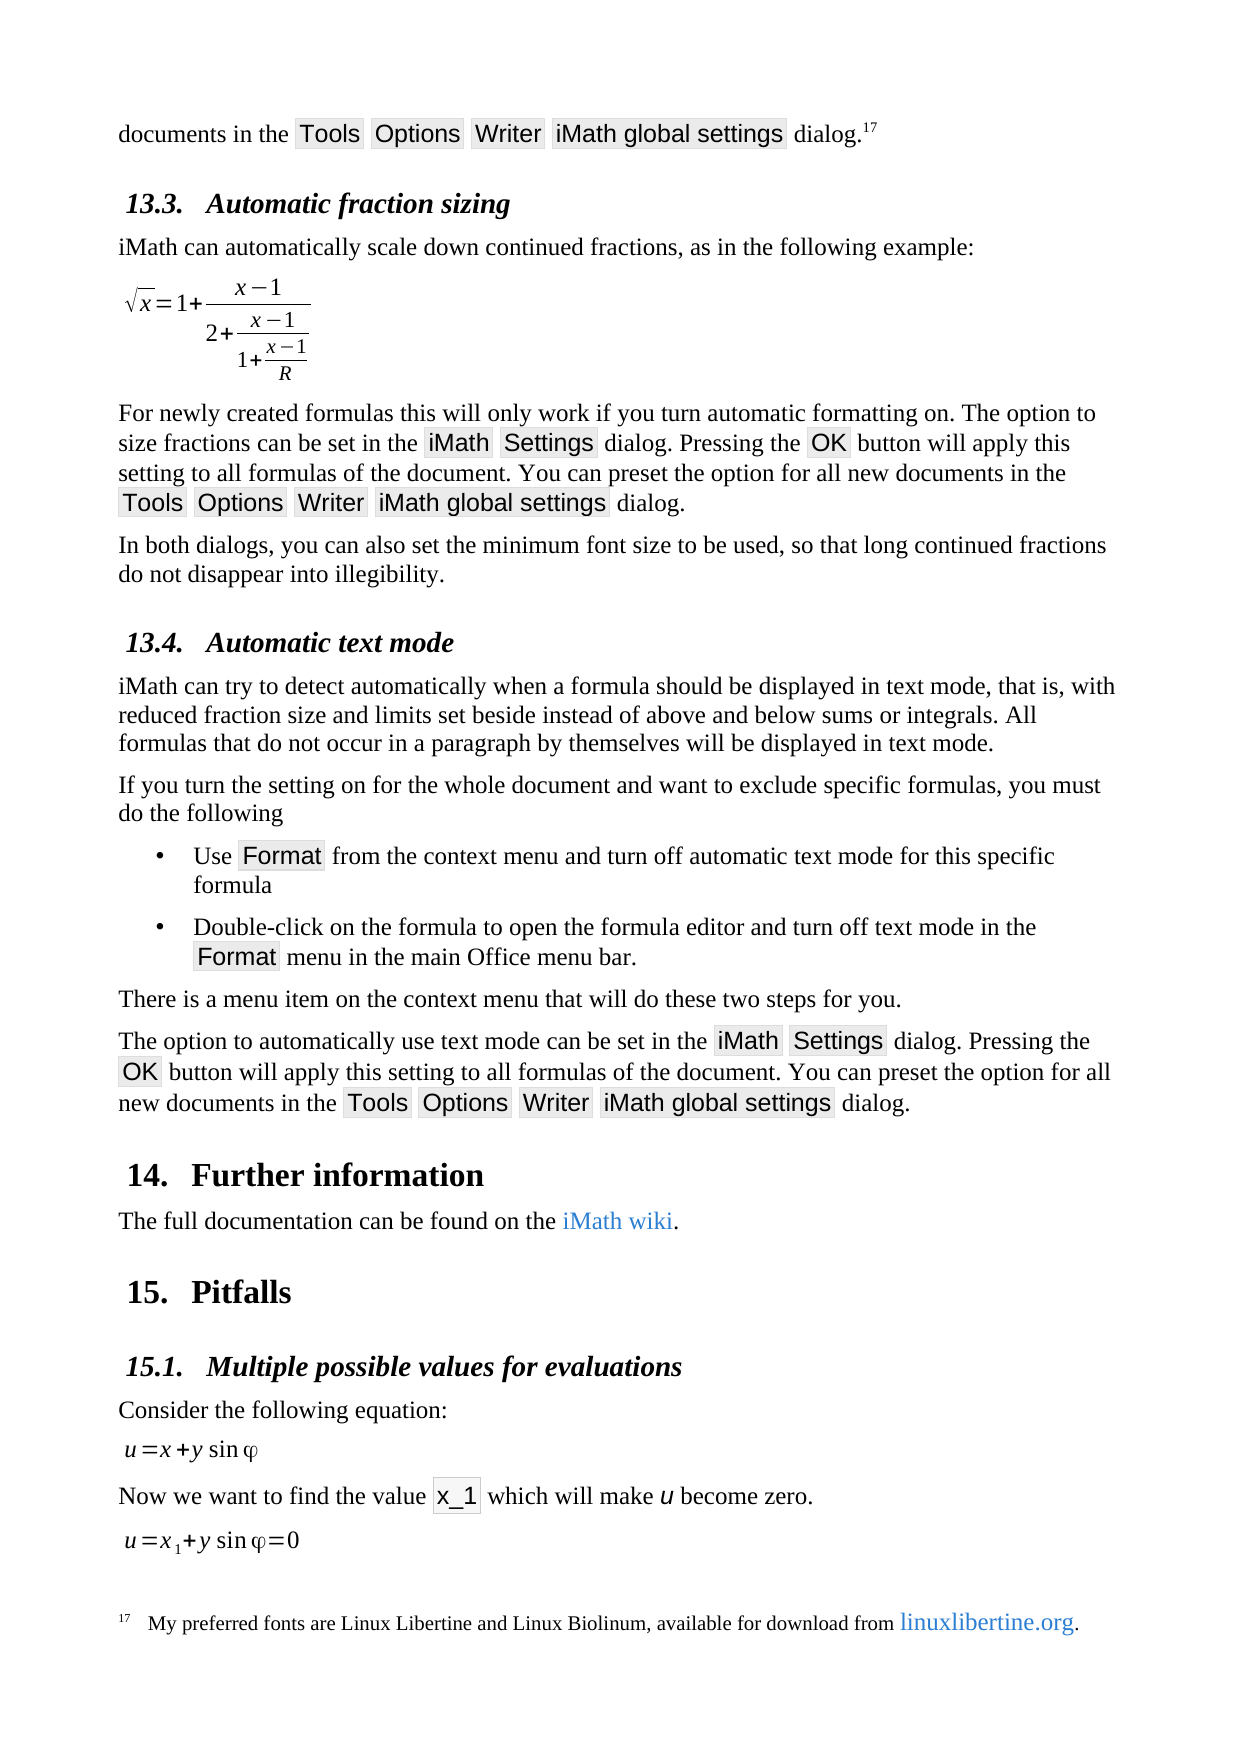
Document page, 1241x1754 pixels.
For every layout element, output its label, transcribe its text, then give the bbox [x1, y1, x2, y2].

subtitle Automatic fraction sizing [118, 186, 1122, 220]
text Now we want to find the value x_1 which will make u become zero. [481, 1477, 1122, 1514]
text The option to automatically use text mode can be set in the iMath Settings dialog. Pressing the OK button will apply this setting to all formulas of the document. You can preset the option for all new documents in the Tools Options Writer iMath global settings dialog. [118, 1025, 1122, 1118]
list Double-click on the formula to open the formula editor and turn off text mode in the Format menu in the main Office menu bar. [156, 912, 1122, 971]
text In both dialogs, you can also set the minimum font size to be used, so that long continued fractions do not disappear into illegibility. [118, 530, 1122, 587]
text iMath can try to detect automatically when a formula should be displayed in text mode, that is, with reduced fraction size and limits set beside instead of above and below sums or integrals. All formulas that do not occur in a paragraph by themselves will be displayed in text mode. [118, 671, 1122, 757]
subtitle Multiple possible values for evaluations [118, 1349, 1122, 1382]
text For newly created formulas this will only work if you turn automatic formatting on. The option to size fractions can be set in the iMath Settings dialog. Pressing the OK button will apply this setting to all formulas of the document. You can preset the option for all new documents in the Tools Options Writer iMath global settings dialog. [118, 398, 1122, 517]
text Now we want to find the value x_1 which will make u become zero. [118, 1477, 433, 1514]
subtitle Pitfalls [118, 1273, 1122, 1311]
text Consider the following equation: [118, 1395, 1122, 1423]
text My preferred fonts are Linux Libertine and Linux Biolinum, available for download from linuxlibertine.org. [118, 1607, 1122, 1636]
text If you turn the setting on for the whole document and want to exclude specific formulas, you must do the following [118, 770, 1122, 827]
text There is a menu item on the context menu that will do these two steps for you. [118, 984, 1122, 1013]
subtitle Automatic text mode [118, 625, 1122, 658]
text iMath can automatically scale down continued fractions, as in the following example: [118, 232, 1122, 261]
text The full documentation can be found on the iMath wiki. [118, 1206, 1122, 1235]
subtitle Further information [118, 1155, 1122, 1194]
text The font to be used for formulas can be set in the iMath Settings dialog. Pressing the OK button will apply this setting to all formulas of the document. You can preset the font for all new documents in the Tools Options Writer iMath global settings dialog. [118, 118, 295, 149]
text The font to be used for formulas can be set in the iMath Settings dialog. Pressing the OK button will apply this setting to all formulas of the document. You can preset the font for all new documents in the Tools Options Writer iMath global settings dialog. [787, 118, 1122, 149]
list Use Format from the context menu and turn off automatic text mode for this specific formula [156, 840, 1122, 899]
